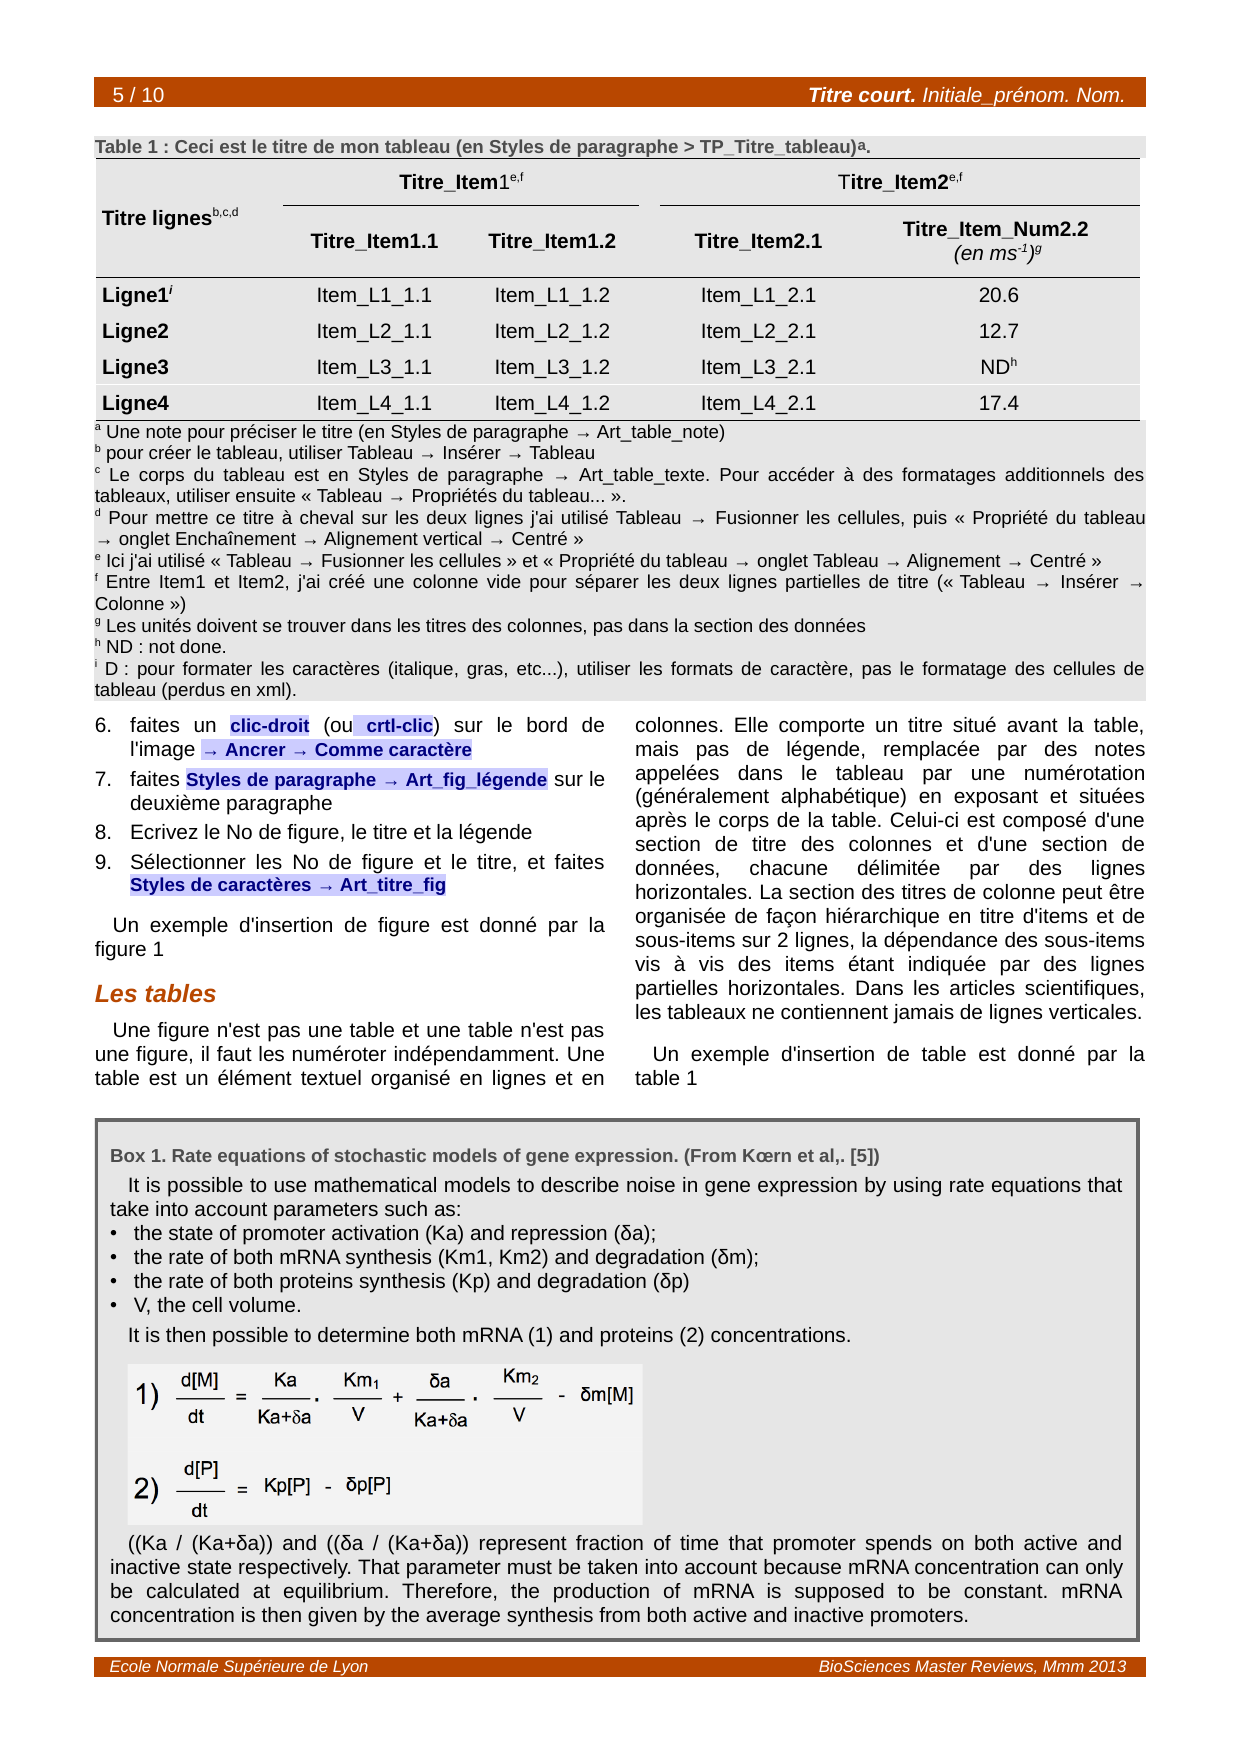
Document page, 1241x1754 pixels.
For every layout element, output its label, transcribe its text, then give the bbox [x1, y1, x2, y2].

list faites Styles de paragraphe → Art_fig_légende sur le deuxième paragraphe [94, 766, 605, 814]
text d Pour mettre ce titre à cheval sur les deux lignes j'ai utilisé Tableau → Fusionner les cellules, puis « Propriété du tableau → onglet Enchaînement → Alignement vertical → Centré » [94, 507, 1146, 550]
table_cell [639, 313, 660, 349]
table_cell Item_L3_1.1 [283, 349, 465, 384]
text f Entre Item1 et Item2, j'ai créé une colonne vide pour séparer les deux lignes partielles de titre (« Tableau → Insérer → Colonne ») [94, 571, 1146, 614]
list faites un clic-droit (ou crtl-clic) sur le bord de l'image → Ancrer → Comme caractère [94, 701, 605, 760]
text h ND : not done. [94, 636, 1146, 658]
text ((Ka / (Ka+δa)) and ((δa / (Ka+δa)) represent fraction of time that promoter spends on both active and inactive state respectively. That parameter must be taken into account because mRNA concentration can only be calculated at equilibrium. Therefore, the production of mRNA is supposed to be constant. mRNA concentration is then given by the average synthesis from both active and inactive promoters. [110, 1531, 1124, 1626]
table_cell [639, 385, 660, 420]
table_cell Item_L1_2.1 [660, 278, 857, 313]
table_cell Ligne2 [96, 313, 283, 349]
text Box 1. Rate equations of stochastic models of gene expression. (From Kœrn et al,. [5]) [110, 1145, 1124, 1167]
text Une figure n'est pas une table et une table n'est pas une figure, il faut les numéroter indépendamment. Une table est un élément textuel organisé en lignes et en [94, 1018, 605, 1090]
text Un exemple d'insertion de figure est donné par la figure 1 [94, 913, 605, 961]
table_cell Titre_Item2.1 [660, 206, 857, 277]
list Ecrivez le No de figure, le titre et la légende [94, 820, 605, 844]
table_cell Ligne4 [96, 385, 283, 420]
subtitle Les tables [94, 979, 605, 1008]
table_cell Titre_Item1.2 [465, 206, 639, 277]
text c Le corps du tableau est en Styles de paragraphe → Art_table_texte. Pour accéder à des formatages additionnels des tableaux, utiliser ensuite « Tableau → Propriétés du tableau... ». [94, 463, 1146, 507]
text a Une note pour préciser le titre (en Styles de paragraphe → Art_table_note) [94, 420, 1146, 442]
picture [127, 1364, 643, 1525]
text colonnes. Elle comporte un titre situé avant la table, mais pas de légende, remplacée par des notes appelées dans le tableau par une numérotation (généralement alphabétique) en exposant et situées après le corps de la table. Celui-ci est composé d'une section de titre des colonnes et d'une section de données, chacune délimitée par des lignes horizontales. La section des titres de colonne peut être organisée de façon hiérarchique en titre d'items et de sous-items sur 2 lignes, la dépendance des sous-items vis à vis des items étant indiquée par des lignes partielles horizontales. Dans les articles scientifiques, les tableaux ne contiennent jamais de lignes verticales. [635, 701, 1146, 1024]
table_cell [639, 278, 660, 313]
table_cell Item_L4_1.1 [283, 385, 465, 420]
table_cell 12.7 [857, 313, 1140, 349]
table_cell Item_L2_1.1 [283, 313, 465, 349]
text It is then possible to determine both mRNA (1) and proteins (2) concentrations. [110, 1323, 1124, 1347]
table_cell Item_L2_1.2 [465, 313, 639, 349]
table_cell Ligne1i [96, 278, 283, 313]
text It is possible to use mathematical models to describe noise in gene expression by using rate equations that take into account parameters such as: [110, 1173, 1124, 1221]
table_header [639, 159, 660, 277]
table_header Titre_Item2e,f [660, 159, 1140, 205]
text g Les unités doivent se trouver dans les titres des colonnes, pas dans la section des données [94, 614, 1146, 636]
text Un exemple d'insertion de table est donné par la table 1 [635, 1042, 1146, 1089]
table_cell 20.6 [857, 278, 1140, 313]
table_cell Ligne3 [96, 349, 283, 384]
list the rate of both mRNA synthesis (Km1, Km2) and degradation (δm); [110, 1245, 1124, 1269]
table_cell Item_L4_2.1 [660, 385, 857, 420]
table_cell [639, 349, 660, 384]
text b pour créer le tableau, utiliser Tableau → Insérer → Tableau [94, 442, 1146, 463]
list the state of promoter activation (Ka) and repression (δa); [110, 1221, 1124, 1245]
table_header Titre_Item1e,f [283, 159, 639, 205]
table_cell Item_L3_2.1 [660, 349, 857, 384]
text Table 1 : Ceci est le titre de mon tableau (en Styles de paragraphe > TP_Titre_tableau)a. [94, 136, 1146, 158]
text i D : pour formater les caractères (italique, gras, etc...), utiliser les formats de caractère, pas le formatage des cellules de tableau (perdus en xml). [94, 658, 1146, 701]
table_cell Titre_Item1.1 [283, 206, 465, 277]
list the rate of both proteins synthesis (Kp) and degradation (δp) [110, 1269, 1124, 1293]
table_header Titre lignesb,c,d [96, 159, 283, 277]
table_cell Item_L1_1.2 [465, 278, 639, 313]
table_cell Item_L1_1.1 [283, 278, 465, 313]
list V, the cell volume. [110, 1293, 1124, 1317]
table_cell NDh [857, 349, 1140, 384]
table_cell Item_L2_2.1 [660, 313, 857, 349]
list Sélectionner les No de figure et le titre, et faites Styles de caractères → Art_titre_fig [94, 850, 605, 896]
text e Ici j'ai utilisé « Tableau → Fusionner les cellules » et « Propriété du tableau → onglet Tableau → Alignement → Centré » [94, 550, 1146, 571]
table_cell 17.4 [857, 385, 1140, 420]
table_cell Item_L4_1.2 [465, 385, 639, 420]
table_cell Titre_Item_Num2.2 (en ms-1)g [857, 206, 1140, 277]
table_cell Item_L3_1.2 [465, 349, 639, 384]
